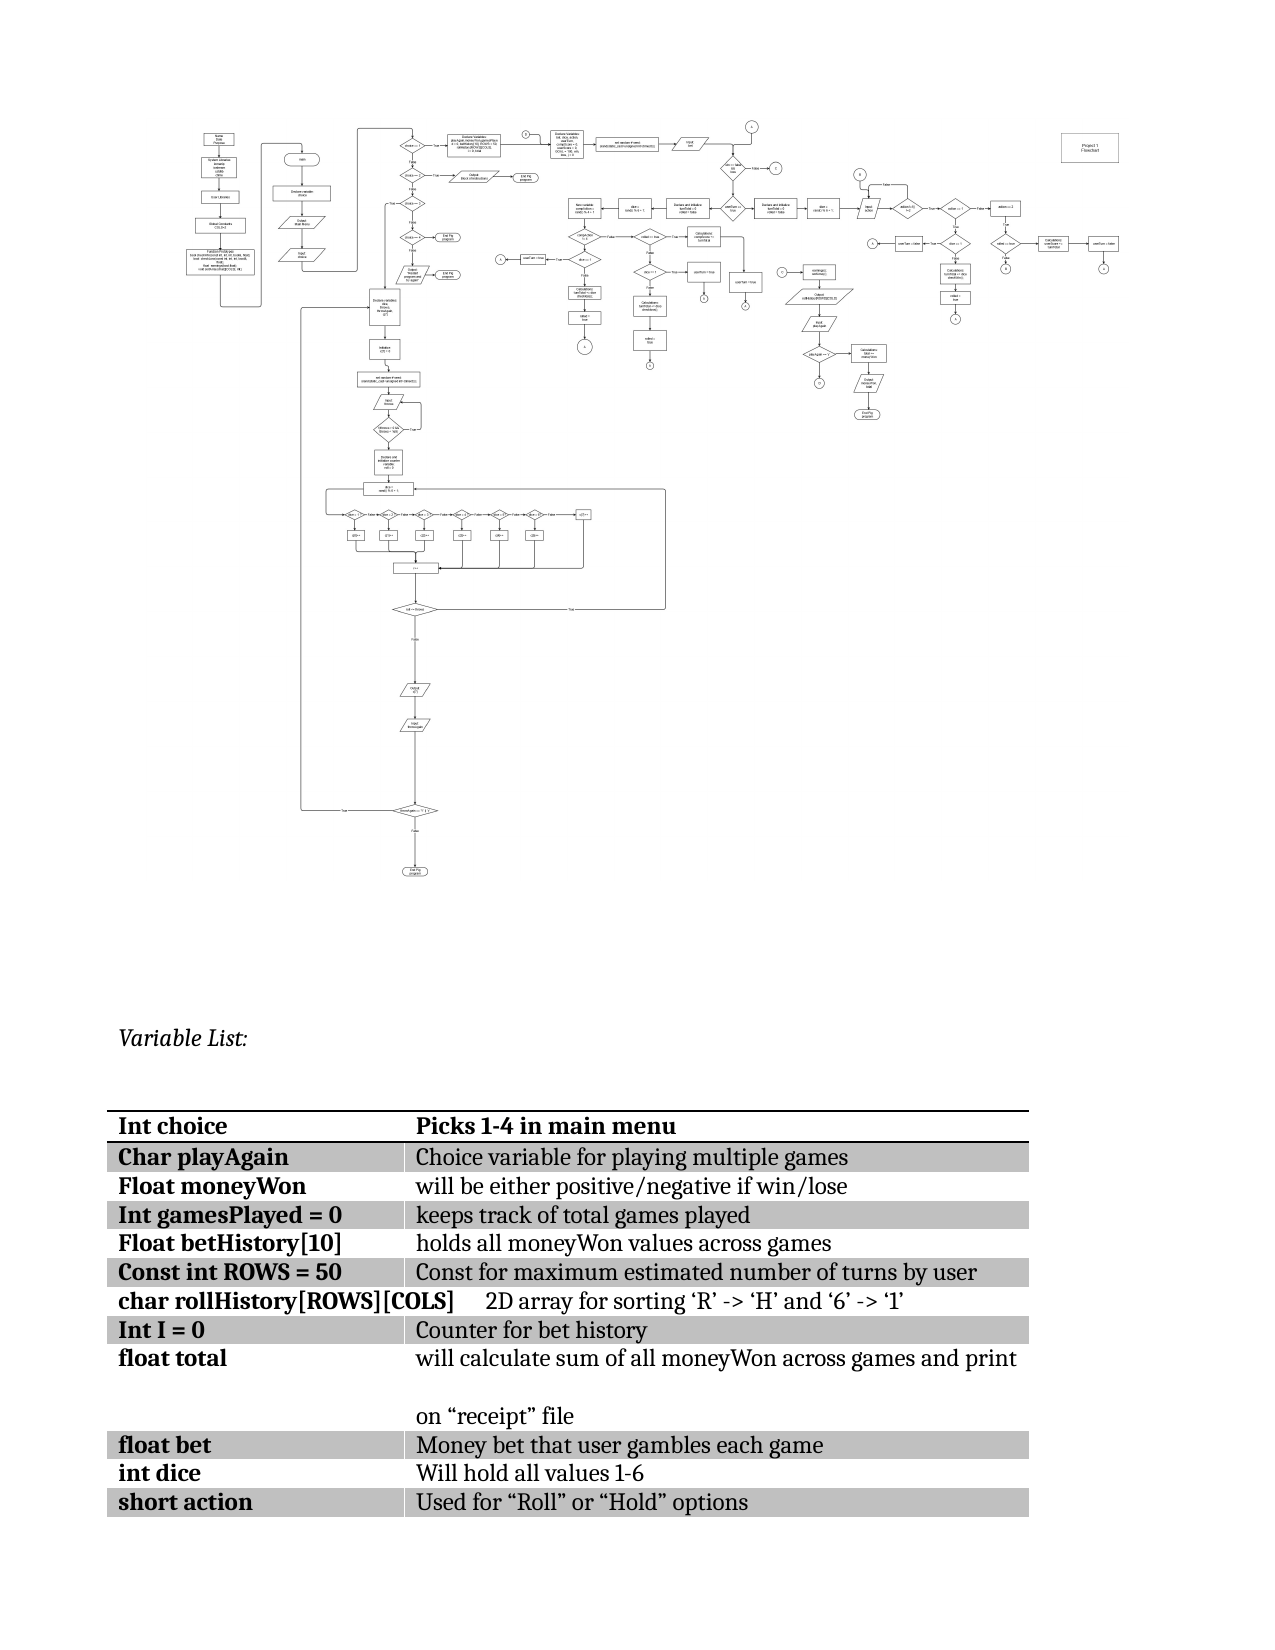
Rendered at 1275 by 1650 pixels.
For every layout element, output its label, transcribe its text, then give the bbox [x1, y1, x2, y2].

table_header Picks 1-4 in main menu [405, 1112, 1029, 1141]
table_cell Int I = 0 [107, 1316, 404, 1344]
table_cell will calculate sum of all moneyWon across games and print on “receipt” file [405, 1344, 1029, 1431]
table_cell char rollHistory[ROWS][COLS] [107, 1287, 474, 1316]
table_cell Money bet that user gambles each game [405, 1431, 1029, 1459]
table_cell Choice variable for playing multiple games [405, 1143, 1029, 1172]
text Variable List: [118, 1024, 1157, 1053]
table_cell Const for maximum estimated number of turns by user [405, 1258, 1029, 1287]
table_cell will be either positive/negative if win/lose [405, 1172, 1029, 1201]
table_cell Will hold all values 1-6 [405, 1459, 1029, 1488]
table_header Int choice [107, 1112, 404, 1141]
table_cell 2D array for sorting ‘R’ -> ‘H’ and ‘6’ -> ‘1’ [474, 1287, 1029, 1316]
table_cell Float betHistory[10] [107, 1229, 404, 1258]
table_cell Char playAgain [107, 1143, 404, 1172]
table_cell short action [107, 1488, 404, 1517]
table_cell Const int ROWS = 50 [107, 1258, 404, 1287]
table_cell float bet [107, 1431, 404, 1459]
table_cell Counter for bet history [405, 1316, 1029, 1344]
table_cell keeps track of total games played [405, 1201, 1029, 1229]
table_cell Int gamesPlayed = 0 [107, 1201, 404, 1229]
table_cell Used for “Roll” or “Hold” options [405, 1488, 1029, 1517]
table_cell float total [107, 1344, 404, 1431]
picture [146, 118, 1129, 881]
table_cell int dice [107, 1459, 404, 1488]
table_cell Float moneyWon [107, 1172, 404, 1201]
table_cell holds all moneyWon values across games [405, 1229, 1029, 1258]
